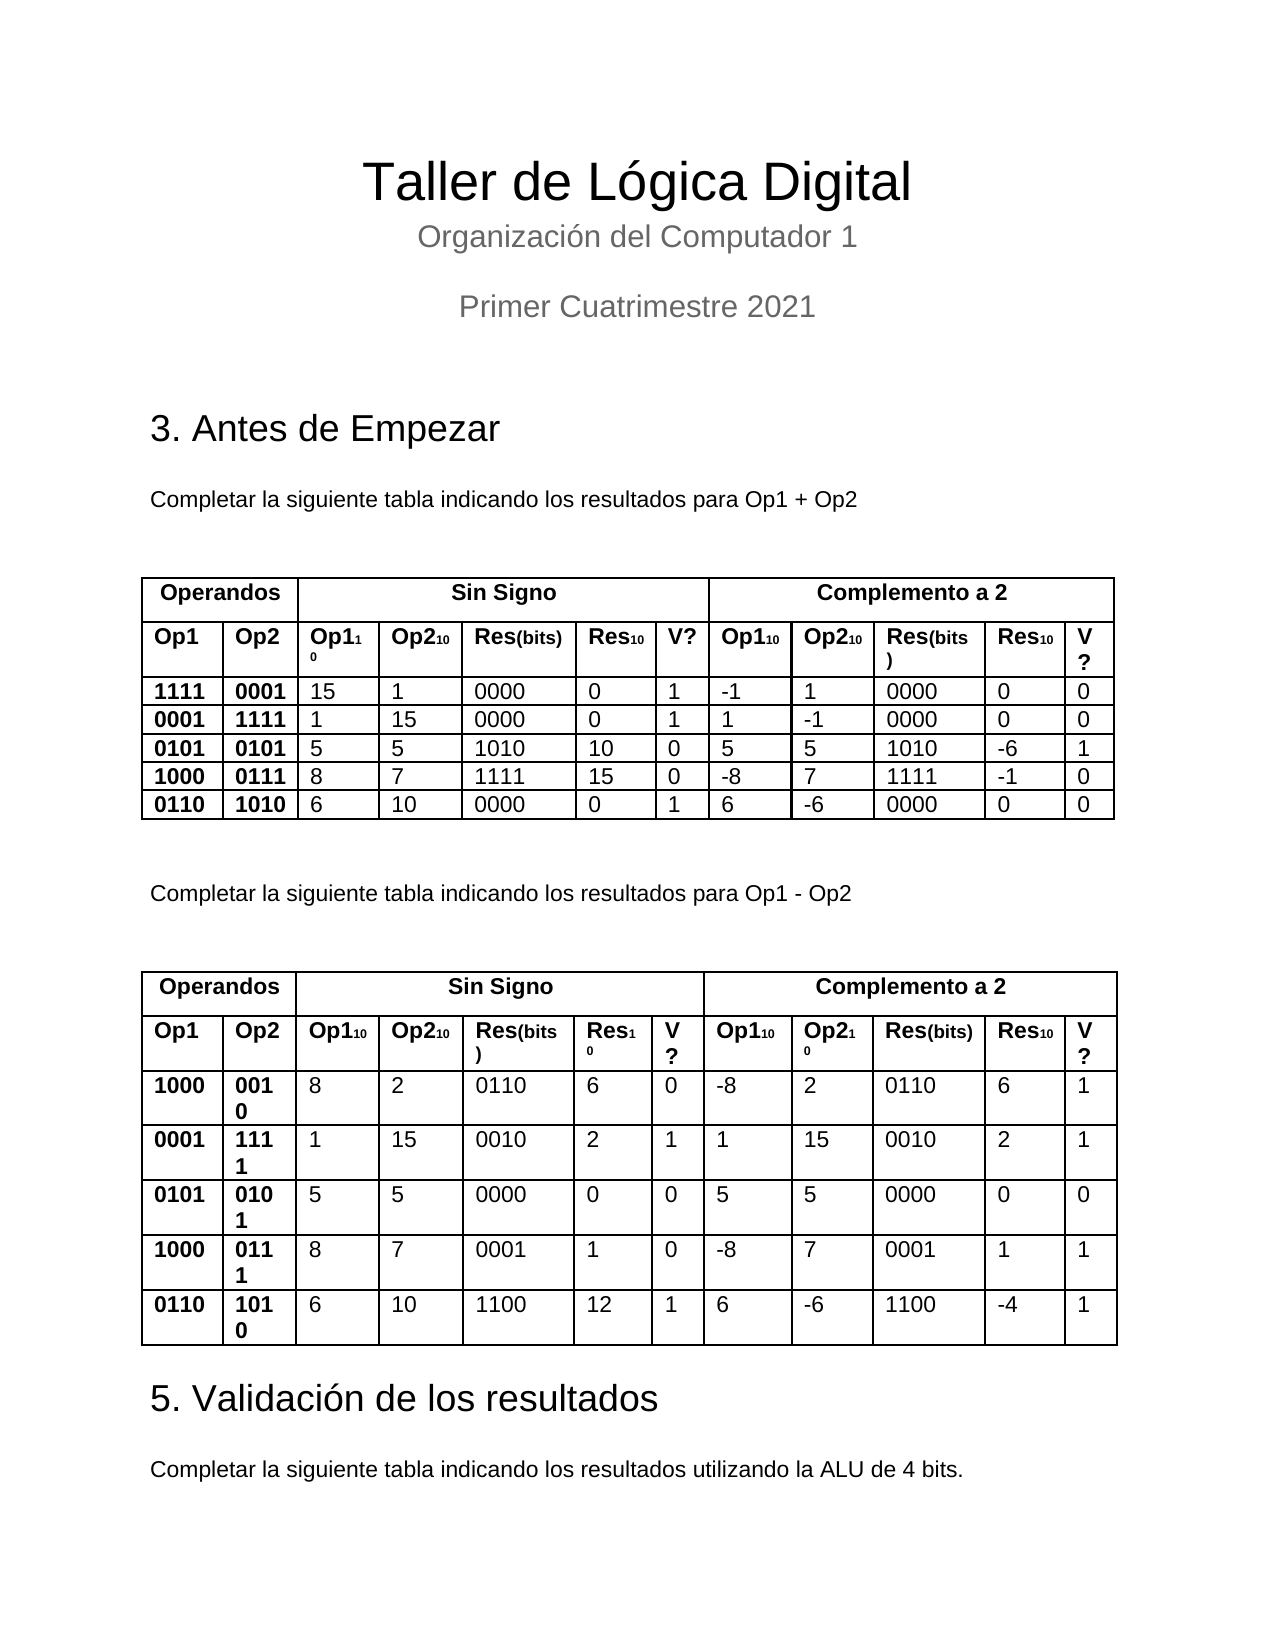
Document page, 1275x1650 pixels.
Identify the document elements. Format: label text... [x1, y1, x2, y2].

table_cell Op210 [793, 623, 873, 676]
table_cell Op110 [297, 1017, 378, 1069]
table_cell V? [653, 1017, 703, 1069]
table_cell 0 [1066, 678, 1113, 704]
table_cell 0 [577, 791, 655, 818]
table_cell 12 [575, 1291, 651, 1343]
table_cell 5 [380, 735, 461, 761]
table_cell 0000 [463, 791, 575, 818]
table_cell 5 [380, 1181, 462, 1234]
table_cell 0 [657, 735, 708, 761]
table_cell 1111 [875, 763, 984, 789]
table_cell 6 [299, 791, 378, 818]
table_cell Op110 [710, 623, 790, 676]
table_cell 0 [1066, 791, 1113, 818]
table_cell Res10 [575, 1017, 651, 1069]
table_cell -4 [986, 1291, 1064, 1343]
table_header Sin Signo [299, 579, 708, 621]
table_cell 1 [1066, 1072, 1116, 1124]
table_cell Op1 [143, 1017, 222, 1069]
table_cell 2 [380, 1072, 462, 1124]
table_cell 0 [986, 1181, 1064, 1234]
table_cell 10 [380, 1291, 462, 1343]
table_cell -6 [793, 1291, 872, 1343]
table_cell 1000 [143, 1236, 222, 1289]
table_cell 0 [577, 678, 655, 704]
table_cell -1 [710, 678, 790, 704]
table_cell 0 [986, 678, 1064, 704]
table_cell 6 [575, 1072, 651, 1124]
table_cell 0001 [224, 678, 297, 704]
table_cell 0111 [224, 1236, 295, 1289]
table_cell 0 [653, 1181, 703, 1234]
table_cell 7 [380, 1236, 462, 1289]
text Completar la siguiente tabla indicando los resultados para Op1 + Op2 [150, 486, 1125, 513]
table_cell Res(bits) [874, 1017, 984, 1069]
table_cell V? [1066, 1017, 1116, 1069]
table_cell 0000 [875, 791, 984, 818]
table_cell 0110 [874, 1072, 984, 1124]
table_cell -6 [986, 735, 1064, 761]
table_cell 2 [793, 1072, 872, 1124]
text Completar la siguiente tabla indicando los resultados utilizando la ALU de 4 bits. [150, 1456, 1125, 1482]
table_cell 0101 [224, 1181, 295, 1234]
table_header Complemento a 2 [710, 579, 1113, 621]
table_cell 1 [1066, 1236, 1116, 1289]
table_cell 0 [1066, 706, 1113, 732]
table_cell 0101 [143, 1181, 222, 1234]
table_cell 6 [297, 1291, 378, 1343]
table_cell Res10 [577, 623, 655, 676]
table_cell 5 [793, 735, 873, 761]
table_cell 15 [577, 763, 655, 789]
table_cell 1 [793, 678, 873, 704]
table_cell 10 [380, 791, 461, 818]
table_cell -8 [705, 1072, 791, 1124]
table_cell 15 [299, 678, 378, 704]
table_cell -8 [710, 763, 790, 789]
table_cell 7 [380, 763, 461, 789]
table_cell 0 [986, 791, 1064, 818]
table_cell 1100 [874, 1291, 984, 1343]
table_cell 1111 [143, 678, 222, 704]
table_cell 0001 [874, 1236, 984, 1289]
table_cell 0 [1066, 763, 1113, 789]
table_cell 1 [710, 706, 790, 732]
table_cell 1010 [224, 791, 297, 818]
table_cell 1 [299, 706, 378, 732]
table_cell 0000 [463, 678, 575, 704]
table_cell 1111 [463, 763, 575, 789]
table_cell 0110 [464, 1072, 573, 1124]
table_cell 5 [793, 1181, 872, 1234]
subtitle Primer Cuatrimestre 2021 [150, 288, 1125, 324]
table_cell Op210 [793, 1017, 872, 1069]
subtitle Organización del Computador 1 [150, 218, 1125, 254]
table_cell 1010 [224, 1291, 295, 1343]
table_cell 15 [380, 1126, 462, 1179]
text 3. Antes de Empezar [150, 407, 1125, 450]
table_cell Op1 [143, 623, 222, 676]
table_cell 1 [653, 1291, 703, 1343]
table_cell -1 [793, 706, 873, 732]
table_cell 0010 [224, 1072, 295, 1124]
table_cell 1000 [143, 1072, 222, 1124]
table_cell 0 [653, 1236, 703, 1289]
table_cell 0001 [464, 1236, 573, 1289]
table_cell 0 [575, 1181, 651, 1234]
table_cell 6 [705, 1291, 791, 1343]
table_cell -6 [793, 791, 873, 818]
table_cell 10 [577, 735, 655, 761]
table_cell Res10 [986, 1017, 1064, 1069]
table_cell 1 [1066, 1126, 1116, 1179]
table_cell 1111 [224, 706, 297, 732]
table_cell 0000 [875, 706, 984, 732]
table_cell 0111 [224, 763, 297, 789]
table_cell 8 [299, 763, 378, 789]
table_cell 1 [657, 678, 708, 704]
table_cell 0000 [463, 706, 575, 732]
table_cell 7 [793, 1236, 872, 1289]
table_cell 5 [299, 735, 378, 761]
table_cell Res10 [986, 623, 1064, 676]
table_cell 1 [1066, 735, 1113, 761]
table_cell 0000 [875, 678, 984, 704]
table_cell 1 [705, 1126, 791, 1179]
table_cell 2 [986, 1126, 1064, 1179]
table_cell 1 [297, 1126, 378, 1179]
table_cell 1010 [875, 735, 984, 761]
table_cell Op210 [380, 623, 461, 676]
table_cell V? [657, 623, 708, 676]
table_cell 1000 [143, 763, 222, 789]
table_cell 1 [1066, 1291, 1116, 1343]
table_cell 1 [575, 1236, 651, 1289]
table_cell 2 [575, 1126, 651, 1179]
table_header Operandos [143, 973, 295, 1015]
table_cell 0001 [143, 1126, 222, 1179]
text 5. Validación de los resultados [150, 1376, 1125, 1419]
table_header Sin Signo [297, 973, 703, 1015]
table_cell 1100 [464, 1291, 573, 1343]
table_cell 5 [710, 735, 790, 761]
table_cell 0 [986, 706, 1064, 732]
table_cell 7 [793, 763, 873, 789]
table_cell 5 [297, 1181, 378, 1234]
table_cell 1 [657, 706, 708, 732]
table_cell 1 [653, 1126, 703, 1179]
table_cell 0001 [143, 706, 222, 732]
table_cell Op210 [380, 1017, 462, 1069]
table_cell 1 [657, 791, 708, 818]
table_cell Res(bits) [464, 1017, 573, 1069]
table_cell 0 [1066, 1181, 1116, 1234]
table_cell 5 [705, 1181, 791, 1234]
table_cell 1 [986, 1236, 1064, 1289]
table_cell -1 [986, 763, 1064, 789]
table_cell 0000 [874, 1181, 984, 1234]
table_cell 0010 [464, 1126, 573, 1179]
text Completar la siguiente tabla indicando los resultados para Op1 - Op2 [150, 880, 1125, 907]
table_cell V? [1066, 623, 1113, 676]
title Taller de Lógica Digital [150, 150, 1125, 212]
table_cell 1010 [463, 735, 575, 761]
table_cell Res(bits) [463, 623, 575, 676]
table_cell 0 [653, 1072, 703, 1124]
table_cell 0101 [143, 735, 222, 761]
table_cell 0110 [143, 1291, 222, 1343]
table_cell 0000 [464, 1181, 573, 1234]
table_cell 15 [793, 1126, 872, 1179]
table_cell 1 [380, 678, 461, 704]
table_cell Op2 [224, 1017, 295, 1069]
table_cell -8 [705, 1236, 791, 1289]
table_cell Op2 [224, 623, 297, 676]
table_cell Res(bits) [875, 623, 984, 676]
table_cell 15 [380, 706, 461, 732]
table_cell 1111 [224, 1126, 295, 1179]
table_cell 0110 [143, 791, 222, 818]
table_cell 0010 [874, 1126, 984, 1179]
table_cell 0 [577, 706, 655, 732]
table_cell 8 [297, 1236, 378, 1289]
table_cell 6 [710, 791, 790, 818]
table_cell 0 [657, 763, 708, 789]
table_cell Op110 [705, 1017, 791, 1069]
table_header Operandos [143, 579, 297, 621]
table_cell 0101 [224, 735, 297, 761]
table_header Complemento a 2 [705, 973, 1116, 1015]
table_cell 6 [986, 1072, 1064, 1124]
table_cell Op110 [299, 623, 378, 676]
table_cell 8 [297, 1072, 378, 1124]
